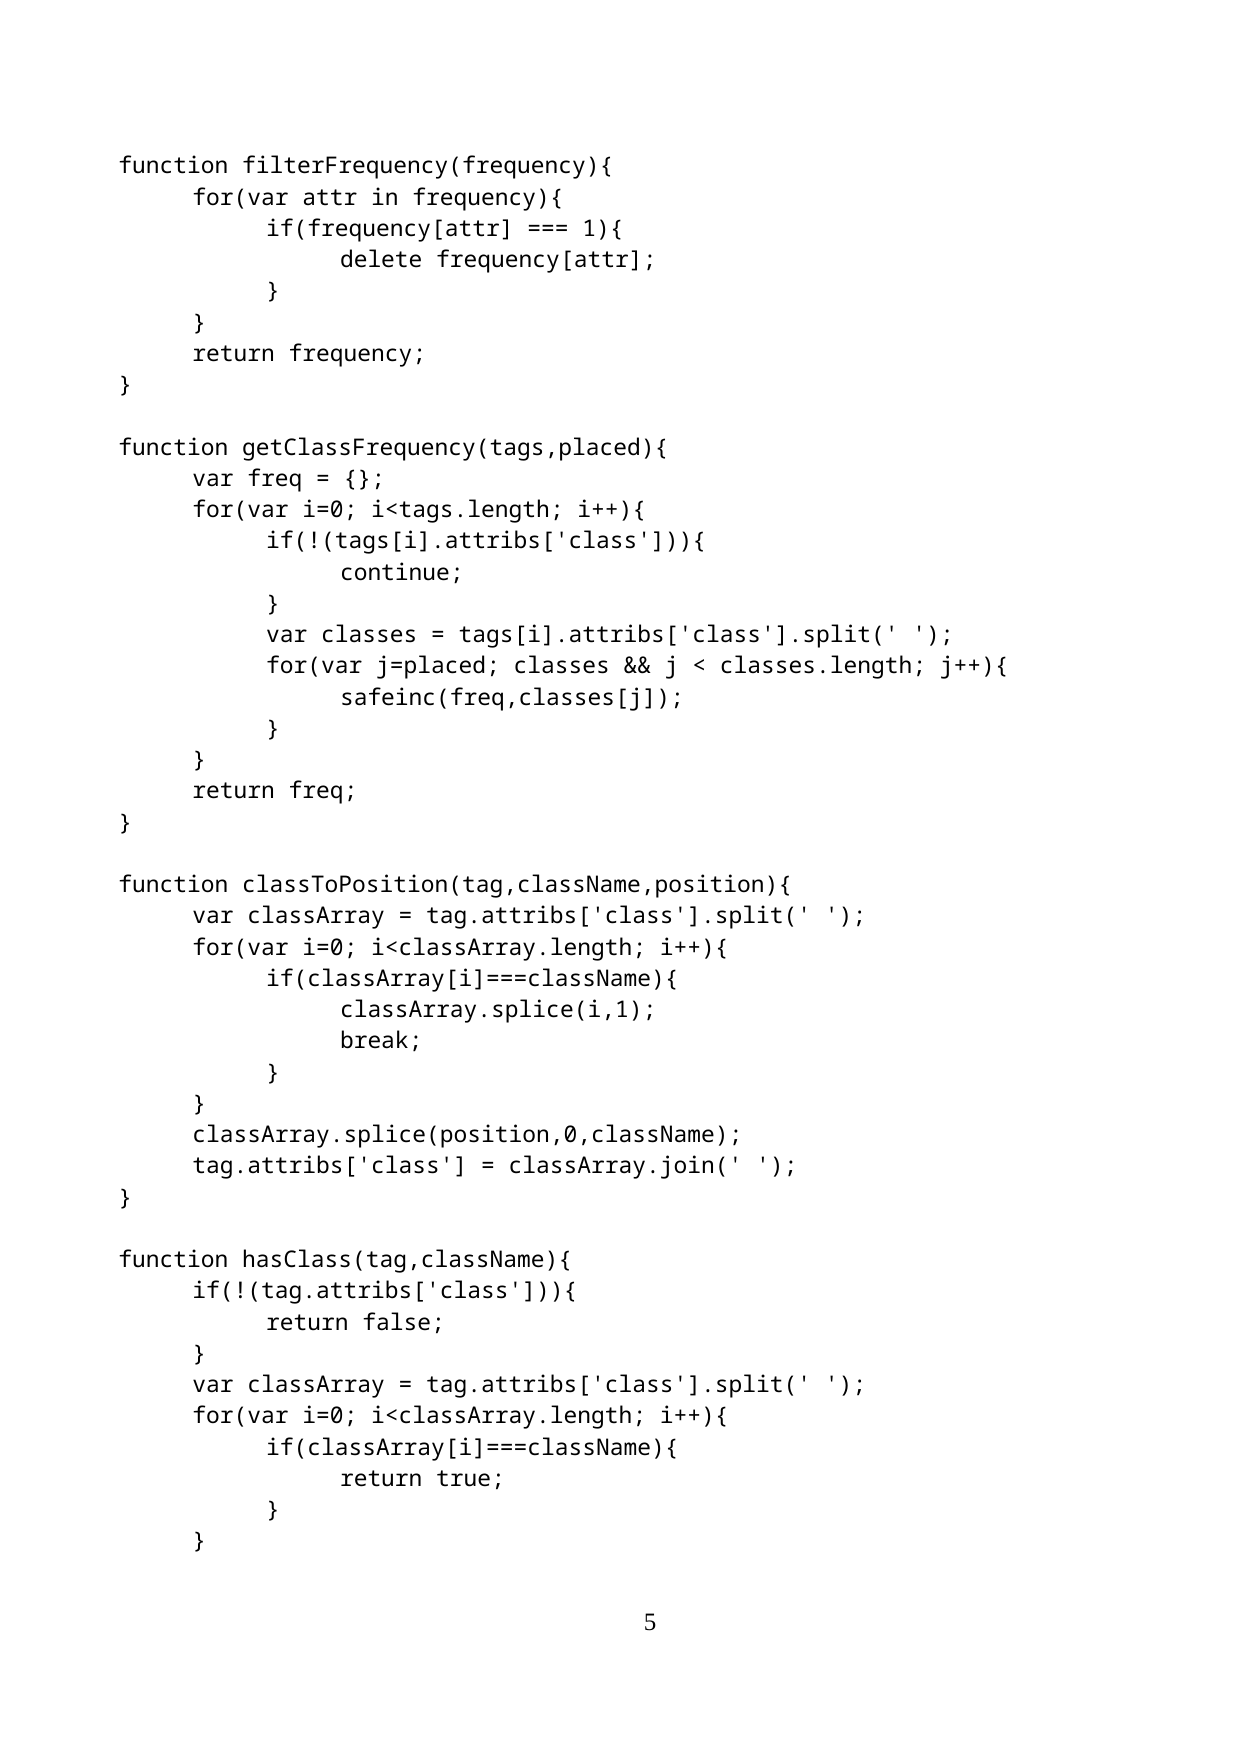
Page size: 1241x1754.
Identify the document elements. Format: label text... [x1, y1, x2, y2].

text return frequency; [118, 337, 1181, 368]
text } [118, 587, 1181, 618]
text if(classArray[i]===className){ [118, 962, 1181, 993]
text tag.attribs['class'] = classArray.join(' '); [118, 1149, 1181, 1181]
text } [118, 1056, 1181, 1087]
text if(frequency[attr] === 1){ [118, 212, 1181, 243]
text var classes = tags[i].attribs['class'].split(' '); [118, 618, 1181, 649]
text for(var i=0; i<classArray.length; i++){ [118, 1399, 1181, 1431]
text } [118, 1337, 1181, 1368]
text var freq = {}; [118, 462, 1181, 493]
text delete frequency[attr]; [118, 243, 1181, 274]
text } [118, 368, 1181, 399]
text if(classArray[i]===className){ [118, 1431, 1181, 1462]
text } [118, 712, 1181, 743]
text var classArray = tag.attribs['class'].split(' '); [118, 1368, 1181, 1399]
text return freq; [118, 774, 1181, 806]
text function hasClass(tag,className){ [118, 1243, 1181, 1274]
text var classArray = tag.attribs['class'].split(' '); [118, 899, 1181, 931]
text } [118, 306, 1181, 337]
text } [118, 1181, 1181, 1212]
text } [118, 1493, 1181, 1524]
text } [118, 806, 1181, 837]
text return true; [118, 1462, 1181, 1493]
text } [118, 1524, 1181, 1556]
text } [118, 274, 1181, 306]
text classArray.splice(position,0,className); [118, 1118, 1181, 1149]
text } [118, 1087, 1181, 1118]
text for(var attr in frequency){ [118, 181, 1181, 212]
text safeinc(freq,classes[j]); [118, 681, 1181, 712]
text break; [118, 1024, 1181, 1056]
text classArray.splice(i,1); [118, 993, 1181, 1024]
text for(var i=0; i<tags.length; i++){ [118, 493, 1181, 524]
text for(var j=placed; classes && j < classes.length; j++){ [118, 649, 1181, 681]
text function getClassFrequency(tags,placed){ [118, 431, 1181, 462]
text return false; [118, 1306, 1181, 1337]
text continue; [118, 556, 1181, 587]
text function filterFrequency(frequency){ [118, 149, 1181, 181]
text function classToPosition(tag,className,position){ [118, 868, 1181, 899]
text } [118, 743, 1181, 774]
text if(!(tag.attribs['class'])){ [118, 1274, 1181, 1306]
text for(var i=0; i<classArray.length; i++){ [118, 931, 1181, 962]
text if(!(tags[i].attribs['class'])){ [118, 524, 1181, 556]
